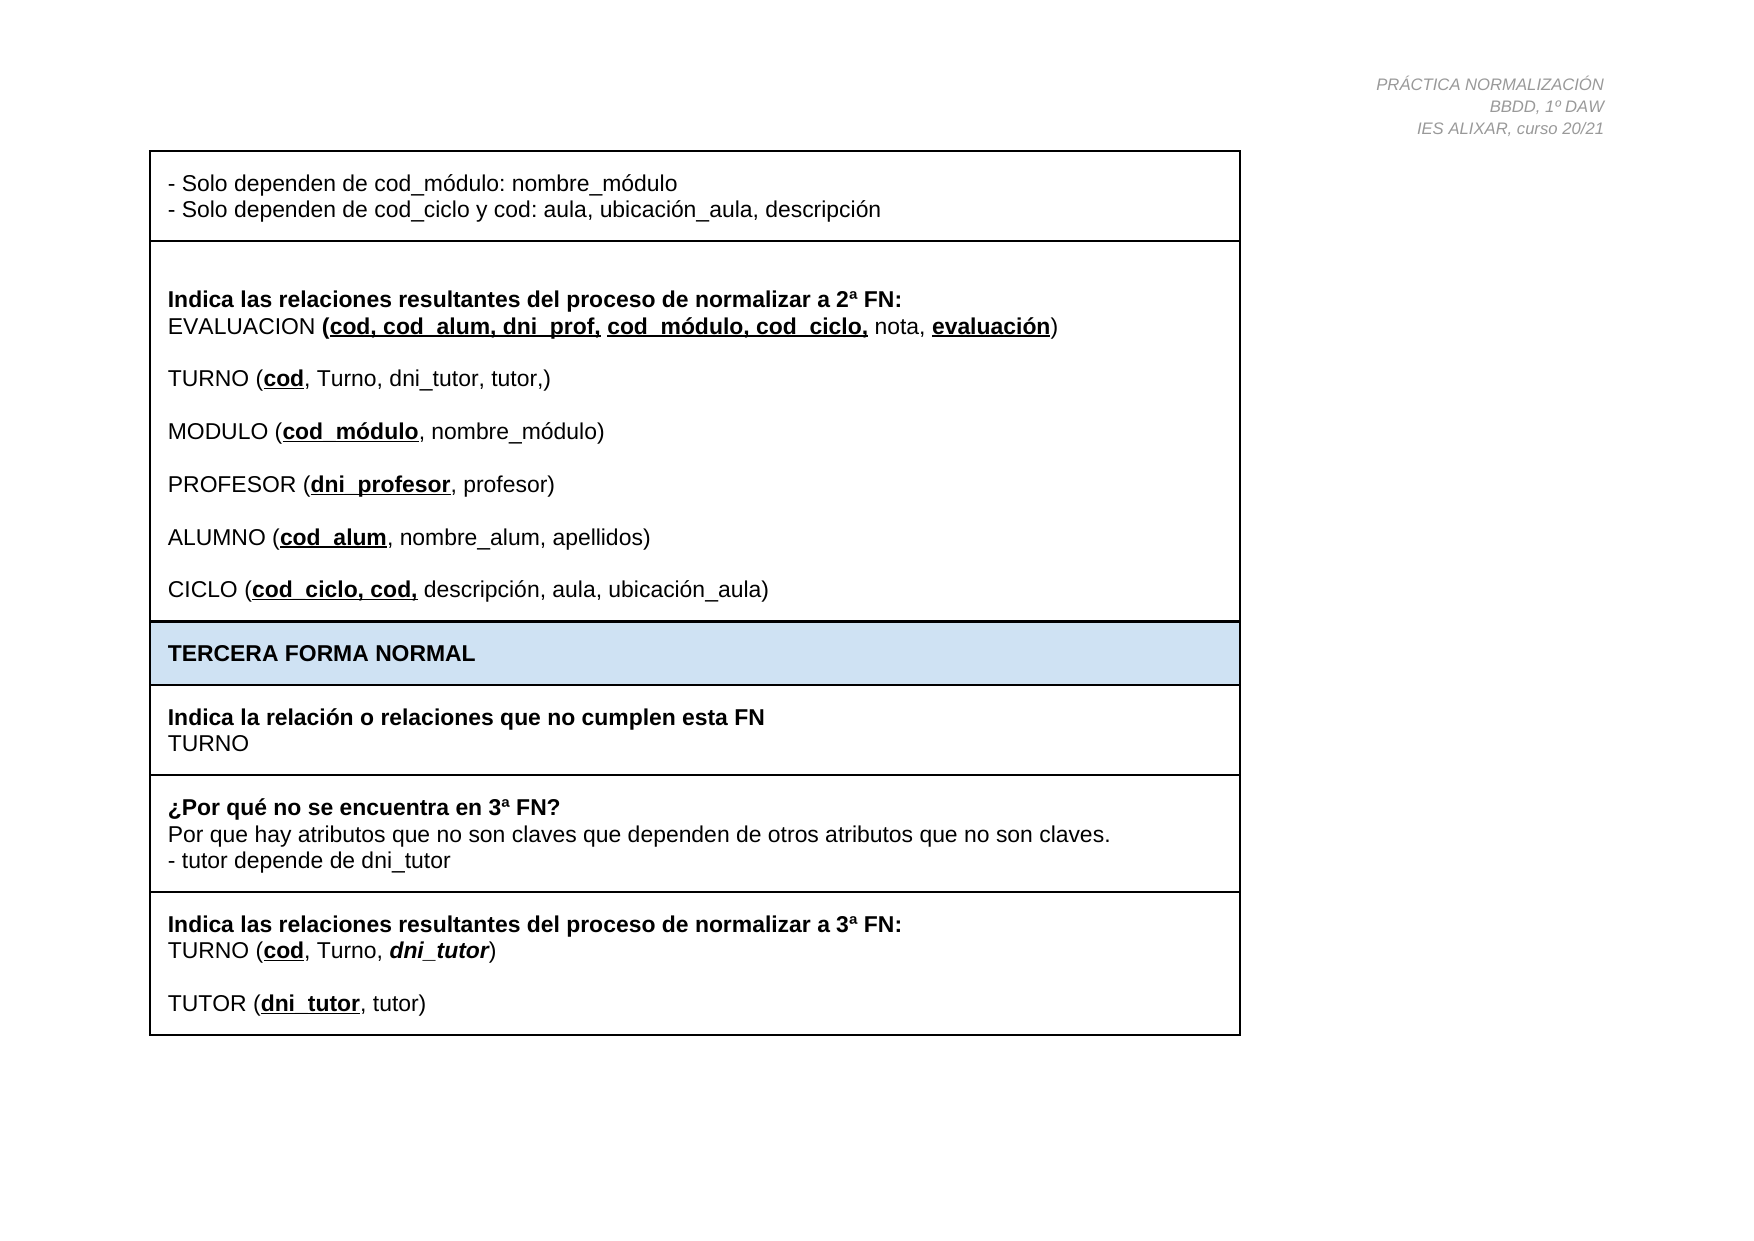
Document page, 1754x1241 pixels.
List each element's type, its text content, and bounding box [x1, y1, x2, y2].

table_cell ¿Por qué no se encuentra en 3ª FN? Por que hay atributos que no son claves que dependen de otros atributos que no son claves. - tutor depende de dni_tutor [151, 776, 1239, 891]
table_cell Indica la relación o relaciones que no cumplen esta FN TURNO [151, 686, 1239, 774]
table_cell Indica las relaciones resultantes del proceso de normalizar a 2ª FN: EVALUACION (cod, cod_alum, dni_prof, cod_módulo, cod_ciclo, nota, evaluación) TURNO (cod, Turno, dni_tutor, tutor,) MODULO (cod_módulo, nombre_módulo) PROFESOR (dni_profesor, profesor) ALUMNO (cod_alum, nombre_alum, apellidos) CICLO (cod_ciclo, cod, descripción, aula, ubicación_aula) [151, 242, 1239, 620]
table_cell TERCERA FORMA NORMAL [151, 623, 1239, 684]
table_cell Indica las relaciones resultantes del proceso de normalizar a 3ª FN: TURNO (cod, Turno, dni_tutor) TUTOR (dni_tutor, tutor) [151, 893, 1239, 1034]
table_cell - Solo dependen de cod_módulo: nombre_módulo - Solo dependen de cod_ciclo y cod: aula, ubicación_aula, descripción [151, 152, 1239, 240]
